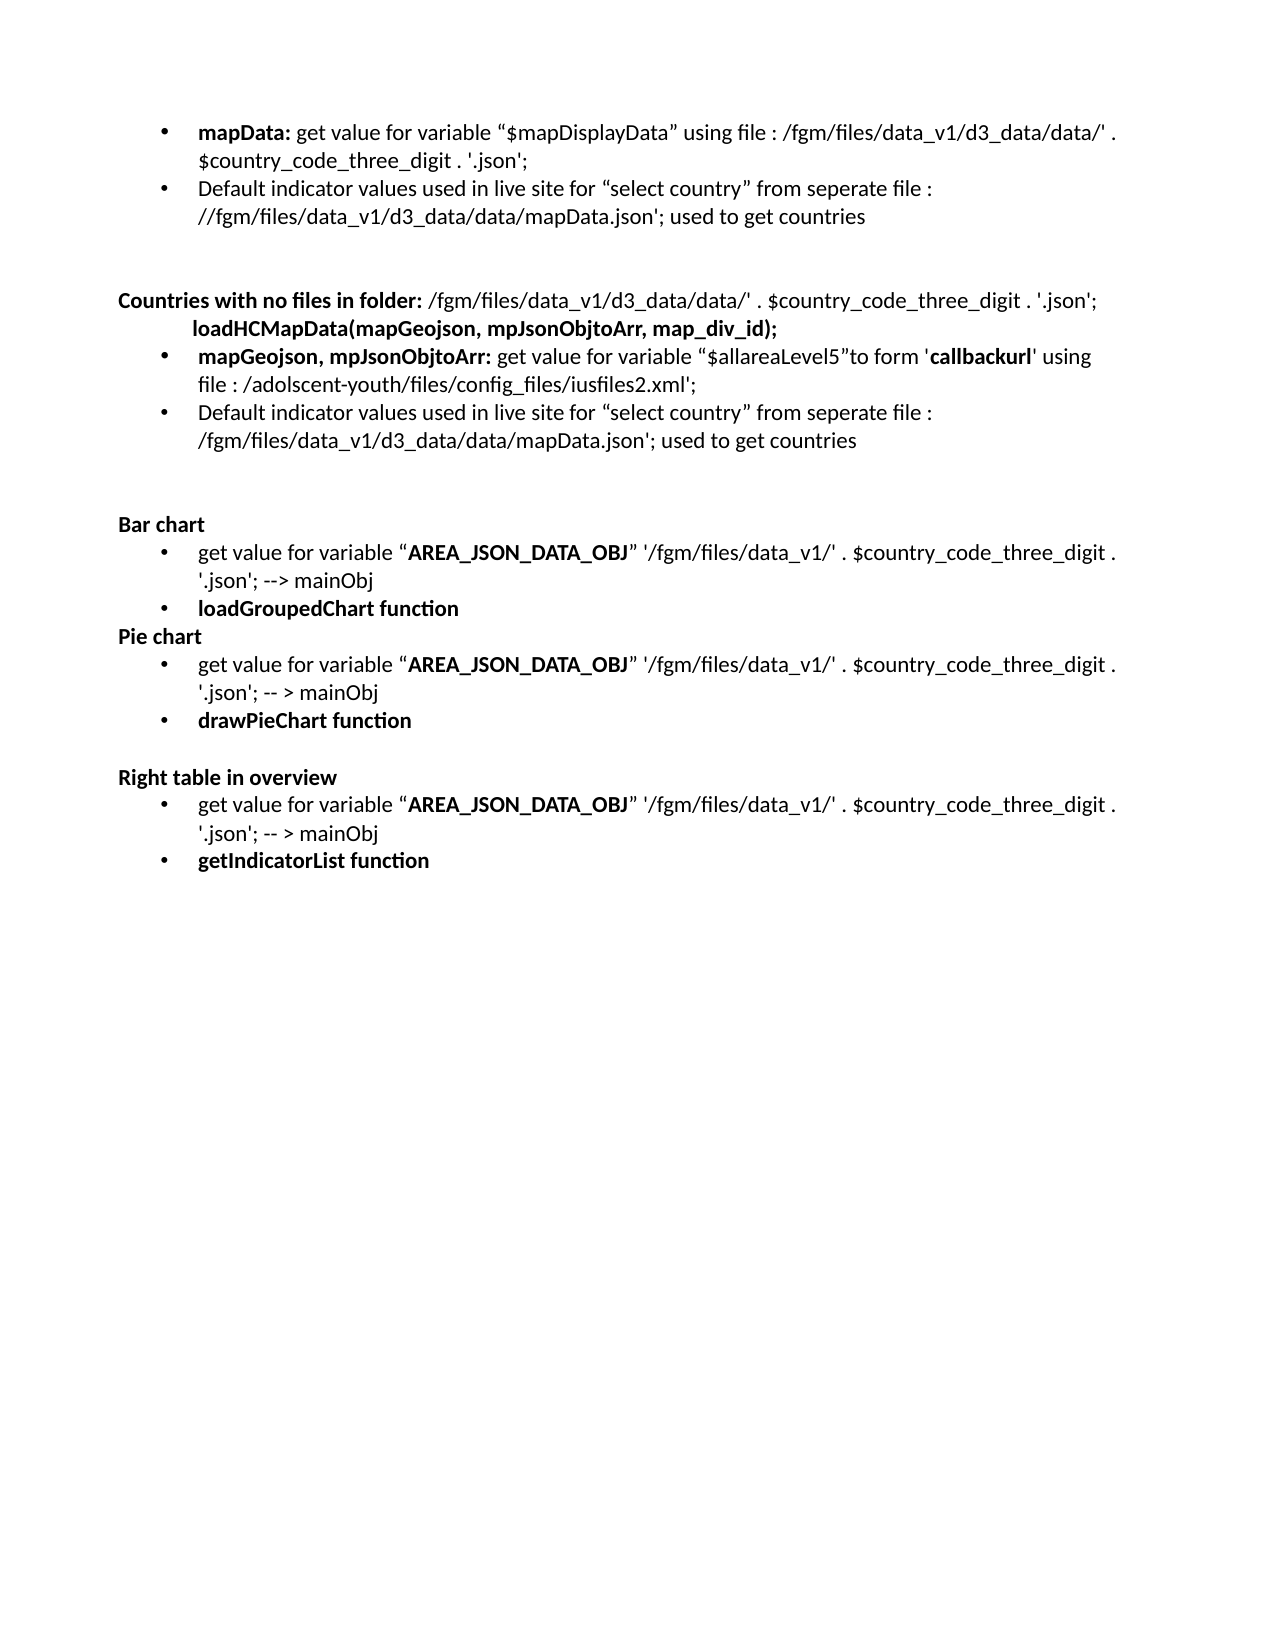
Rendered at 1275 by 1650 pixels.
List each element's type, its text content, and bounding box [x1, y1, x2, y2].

list Default indicator values used in live site for “select country” from seperate file : //fgm/files/data_v1/d3_data/data/mapData.json'; used to get countries [160, 174, 1157, 230]
list Default indicator values used in live site for “select country” from seperate file : /fgm/files/data_v1/d3_data/data/mapData.json'; used to get countries [160, 398, 1157, 454]
list drawPieChart function [160, 707, 1157, 734]
text Countries with no files in folder: /fgm/files/data_v1/d3_data/data/' . $country_code_three_digit . '.json'; [118, 286, 1157, 314]
text Bar chart [118, 510, 1157, 538]
list get value for variable “AREA_JSON_DATA_OBJ” '/fgm/files/data_v1/' . $country_code_three_digit . '.json'; --> mainObj [160, 538, 1157, 594]
text Right table in overview [118, 763, 1157, 791]
list mapData: get value for variable “$mapDisplayData” using file : /fgm/files/data_v1/d3_data/data/' . $country_code_three_digit . '.json'; [160, 118, 1157, 174]
text loadHCMapData(mapGeojson, mpJsonObjtoArr, map_div_id); [118, 314, 1157, 342]
list get value for variable “AREA_JSON_DATA_OBJ” '/fgm/files/data_v1/' . $country_code_three_digit . '.json'; -- > mainObj [160, 791, 1157, 847]
list getIndicatorList function [160, 847, 1157, 875]
list loadGroupedChart function [160, 594, 1157, 622]
list mapGeojson, mpJsonObjtoArr: get value for variable “$allareaLevel5”to form 'callbackurl' using file : /adolscent-youth/files/config_files/iusfiles2.xml'; [160, 342, 1157, 398]
text Pie chart [118, 622, 1157, 651]
list get value for variable “AREA_JSON_DATA_OBJ” '/fgm/files/data_v1/' . $country_code_three_digit . '.json'; -- > mainObj [160, 651, 1157, 707]
